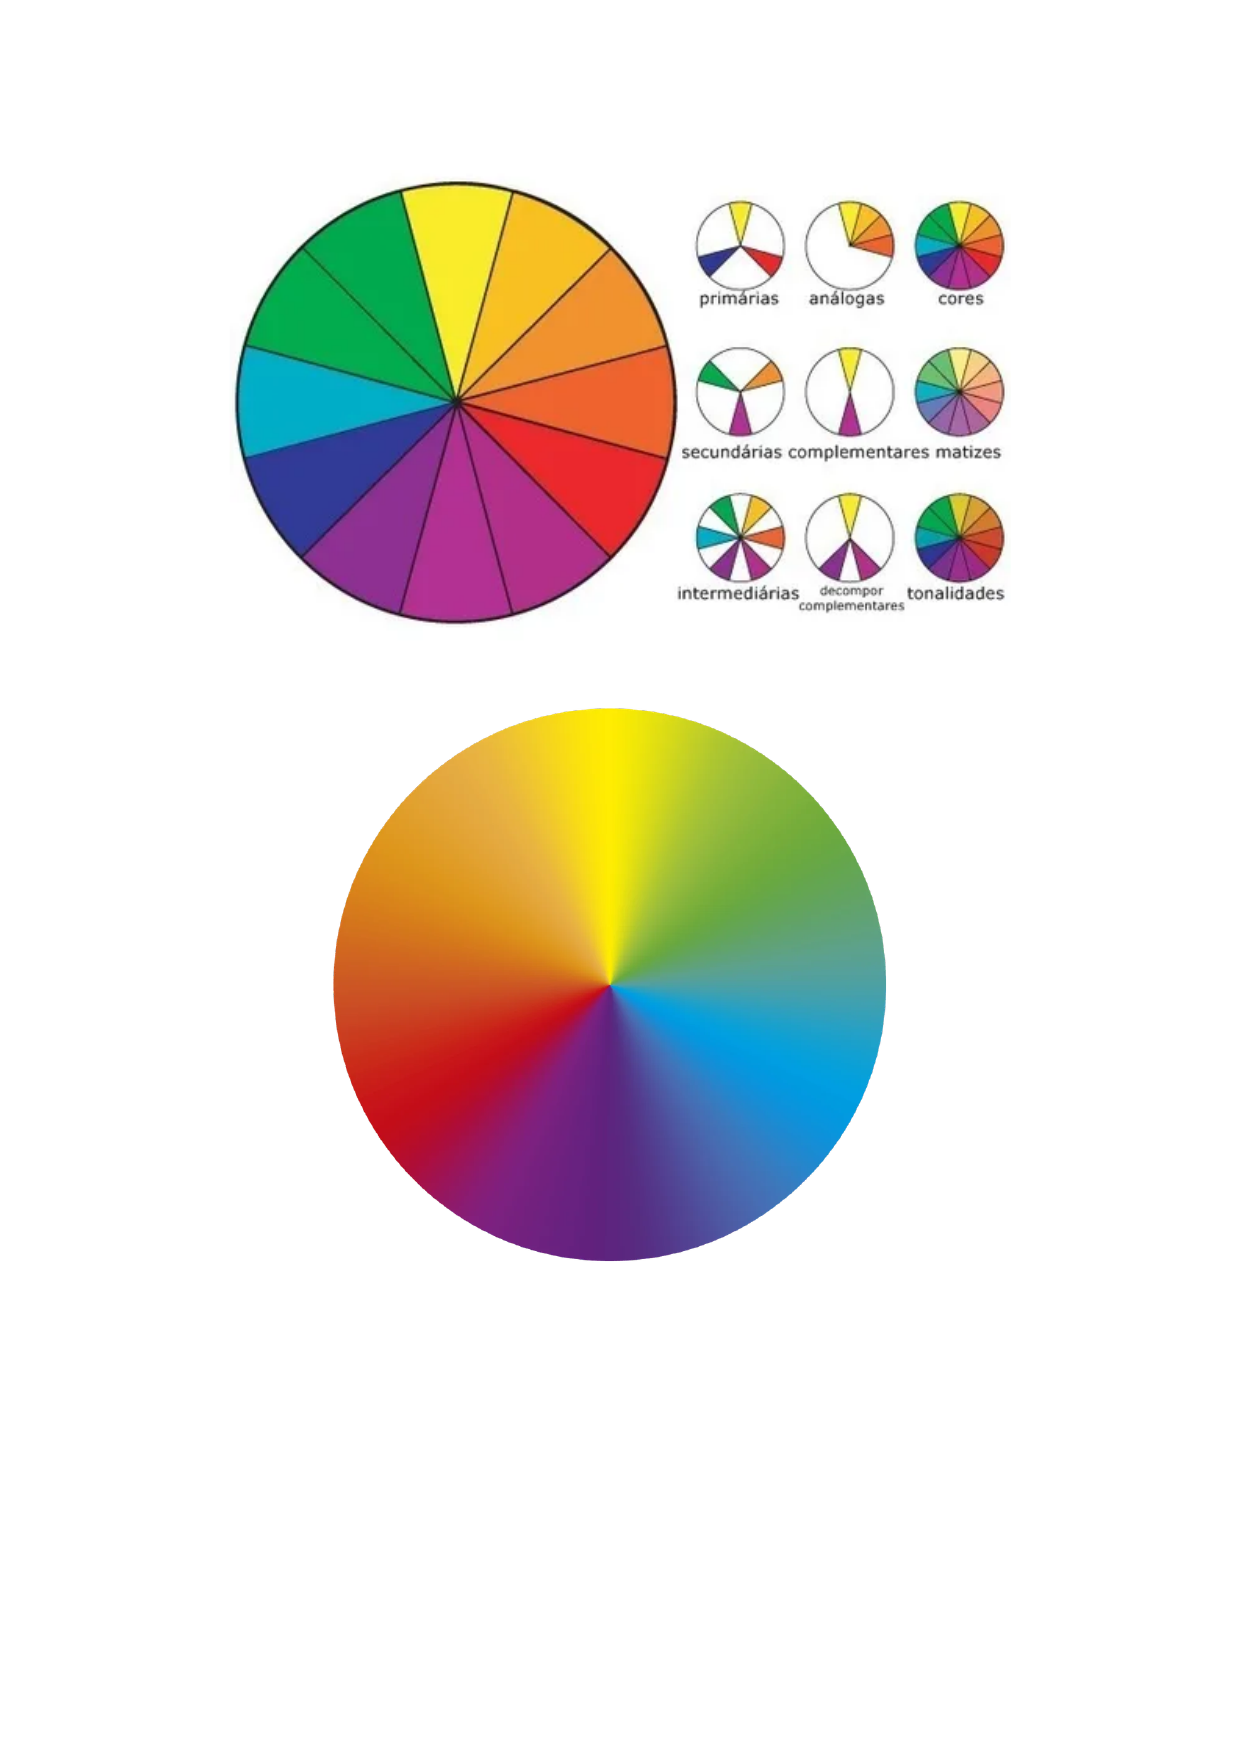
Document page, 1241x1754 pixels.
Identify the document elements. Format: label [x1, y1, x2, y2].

picture [229, 152, 1011, 651]
picture [107, 683, 1112, 1286]
